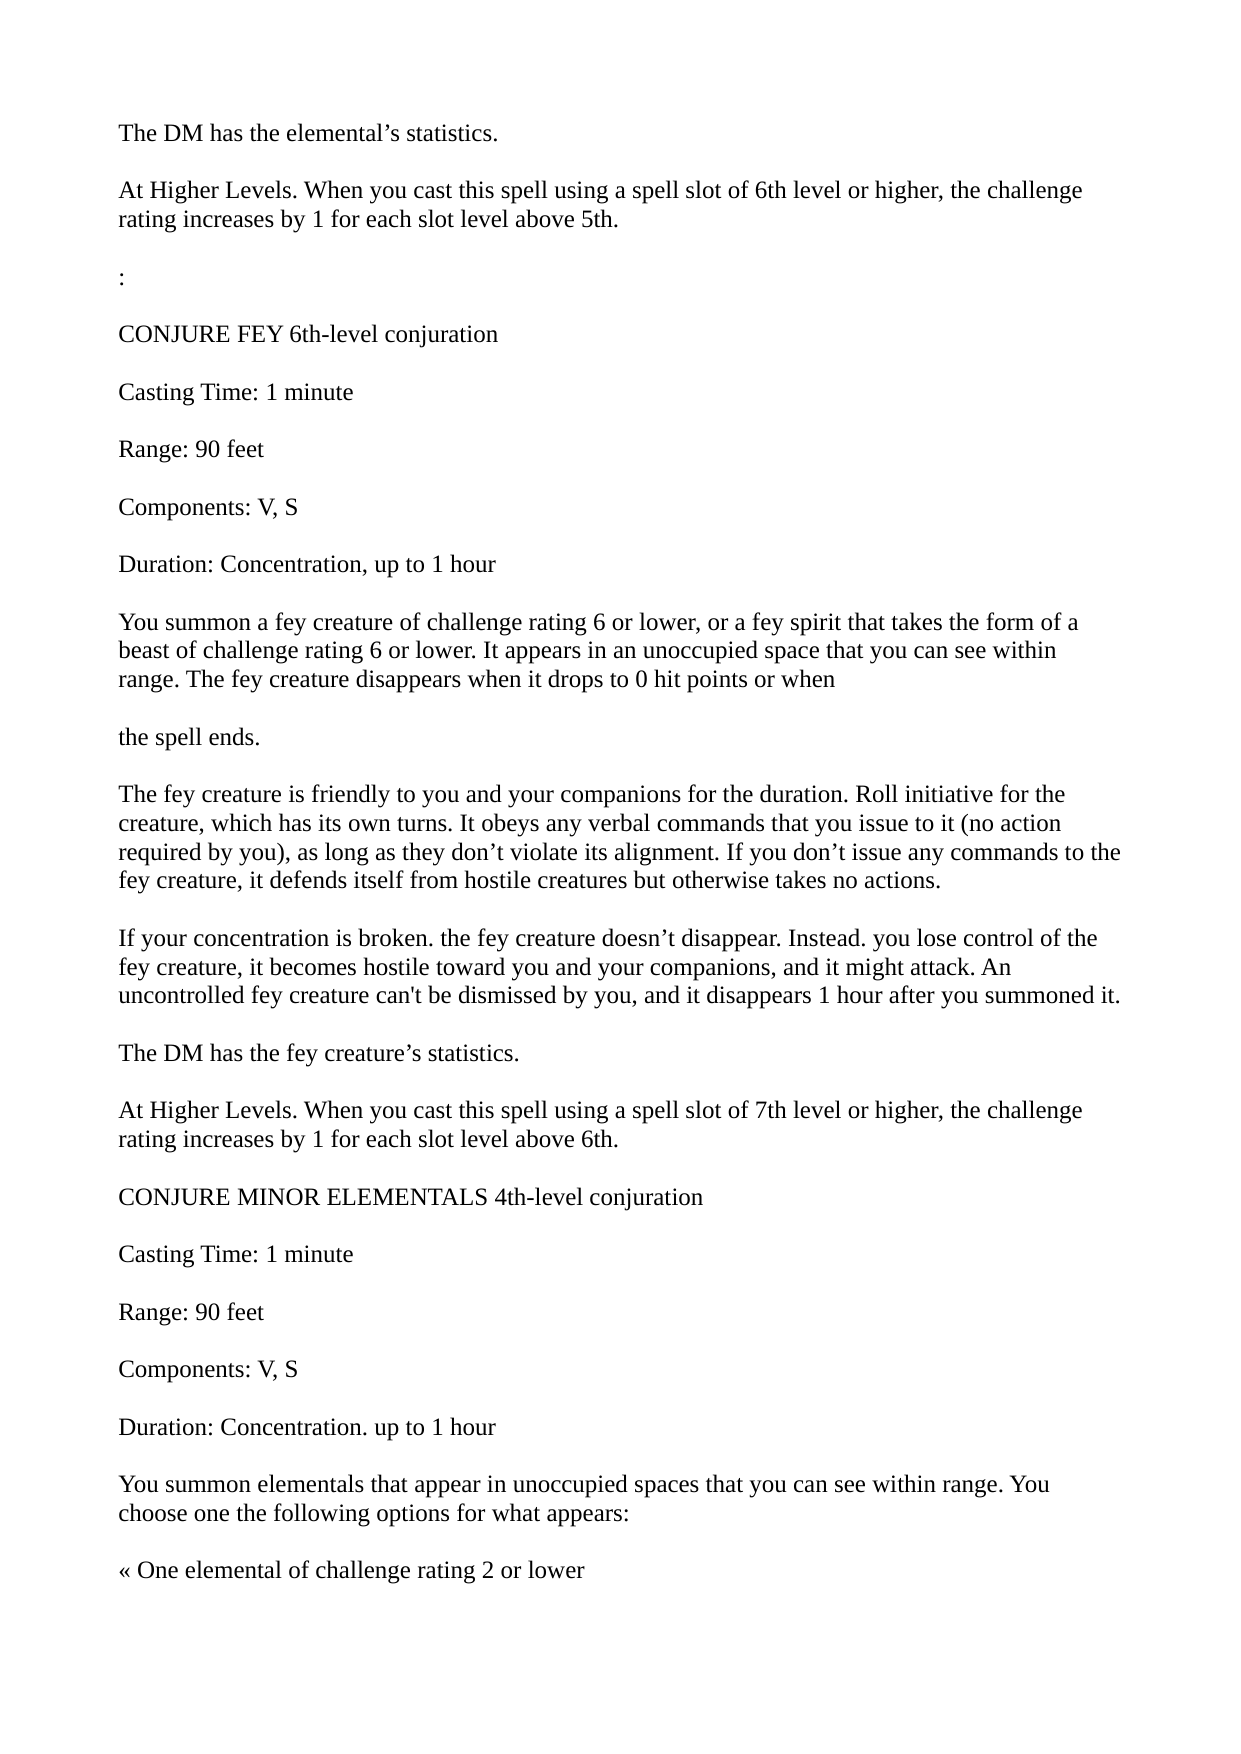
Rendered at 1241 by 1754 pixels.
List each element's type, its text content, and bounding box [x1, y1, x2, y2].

text At Higher Levels. When you cast this spell using a spell slot of 6th level or higher, the challenge rating increases by 1 for each slot level above 5th. [118, 176, 1122, 233]
text CONJURE FEY 6th-level conjuration [118, 319, 1122, 348]
text The DM has the fey creature’s statistics. [118, 1038, 1122, 1067]
text Range: 90 feet [118, 1297, 1122, 1326]
text You summon a fey creature of challenge rating 6 or lower, or a fey spirit that takes the form of a beast of challenge rating 6 or lower. It appears in an unoccupied space that you can see within range. The fey creature disappears when it drops to 0 hit points or when [118, 607, 1122, 693]
text Duration: Concentration, up to 1 hour [118, 549, 1122, 578]
text Range: 90 feet [118, 434, 1122, 463]
text Components: V, S [118, 1354, 1122, 1383]
text The DM has the elemental’s statistics. [118, 118, 1122, 147]
text If your concentration is broken. the fey creature doesn’t disappear. Instead. you lose control of the fey creature, it becomes hostile toward you and your companions, and it might attack. An uncontrolled fey creature can't be dismissed by you, and it disappears 1 hour after you summoned it. [118, 923, 1122, 1009]
text The fey creature is friendly to you and your companions for the duration. Roll initiative for the creature, which has its own turns. It obeys any verbal commands that you issue to it (no action required by you), as long as they don’t violate its alignment. If you don’t issue any commands to the fey creature, it defends itself from hostile creatures but otherwise takes no actions. [118, 779, 1122, 894]
text Casting Time: 1 minute [118, 1239, 1122, 1268]
text the spell ends. [118, 722, 1122, 751]
text Components: V, S [118, 492, 1122, 521]
text At Higher Levels. When you cast this spell using a spell slot of 7th level or higher, the challenge rating increases by 1 for each slot level above 6th. [118, 1096, 1122, 1153]
text You summon elementals that appear in unoccupied spaces that you can see within range. You choose one the following options for what appears: [118, 1469, 1122, 1527]
text « One elemental of challenge rating 2 or lower [118, 1556, 1122, 1584]
text Casting Time: 1 minute [118, 377, 1122, 406]
text CONJURE MINOR ELEMENTALS 4th-level conjuration [118, 1182, 1122, 1211]
text Duration: Concentration. up to 1 hour [118, 1412, 1122, 1441]
text : [118, 262, 1122, 291]
